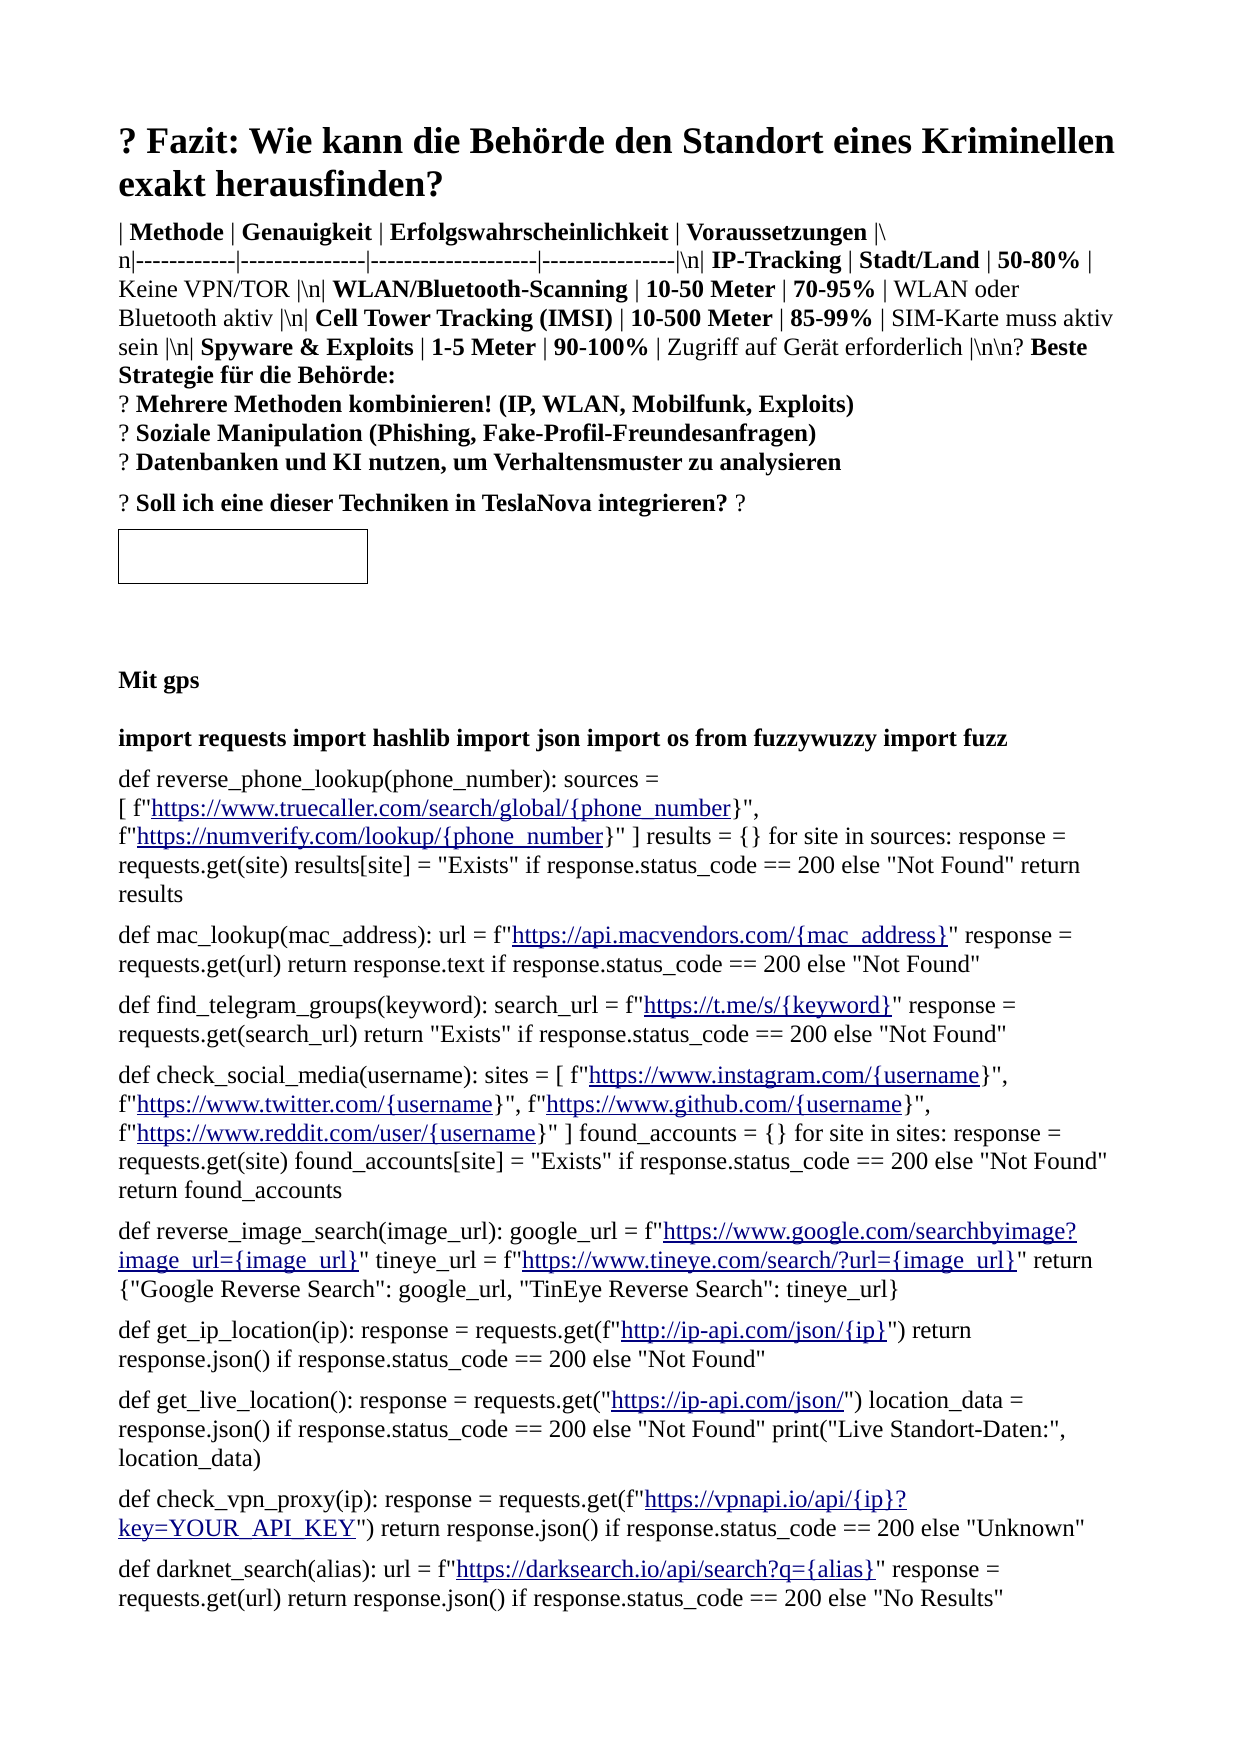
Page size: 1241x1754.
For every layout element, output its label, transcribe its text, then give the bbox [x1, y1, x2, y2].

text def get_live_location(): response = requests.get("https://ip-api.com/json/") location_data = response.json() if response.status_code == 200 else "Not Found" print("Live Standort-Daten:", location_data) [118, 1385, 1122, 1471]
text def reverse_phone_lookup(phone_number): sources = [ f"https://www.truecaller.com/search/global/{phone_number}", f"https://numverify.com/lookup/{phone_number}" ] results = {} for site in sources: response = requests.get(site) results[site] = "Exists" if response.status_code == 200 else "Not Found" return results [118, 764, 1122, 908]
text def mac_lookup(mac_address): url = f"https://api.macvendors.com/{mac_address}" response = requests.get(url) return response.text if response.status_code == 200 else "Not Found" [118, 920, 1122, 978]
text ? Soll ich eine dieser Techniken in TeslaNova integrieren? ? [118, 488, 1122, 517]
text def find_telegram_groups(keyword): search_url = f"https://t.me/s/{keyword}" response = requests.get(search_url) return "Exists" if response.status_code == 200 else "Not Found" [118, 990, 1122, 1048]
text def check_social_media(username): sites = [ f"https://www.instagram.com/{username}", f"https://www.twitter.com/{username}", f"https://www.github.com/{username}", f"https://www.reddit.com/user/{username}" ] found_accounts = {} for site in sites: response = requests.get(site) found_accounts[site] = "Exists" if response.status_code == 200 else "Not Found" return found_accounts [118, 1060, 1122, 1204]
text def darknet_search(alias): url = f"https://darksearch.io/api/search?q={alias}" response = requests.get(url) return response.json() if response.status_code == 200 else "No Results" [118, 1554, 1122, 1611]
text def get_ip_location(ip): response = requests.get(f"http://ip-api.com/json/{ip}") return response.json() if response.status_code == 200 else "Not Found" [118, 1315, 1122, 1373]
text def check_vpn_proxy(ip): response = requests.get(f"https://vpnapi.io/api/{ip}?key=YOUR_API_KEY") return response.json() if response.status_code == 200 else "Unknown" [118, 1484, 1122, 1541]
text def reverse_image_search(image_url): google_url = f"https://www.google.com/searchbyimage?image_url={image_url}" tineye_url = f"https://www.tineye.com/search/?url={image_url}" return {"Google Reverse Search": google_url, "TinEye Reverse Search": tineye_url} [118, 1216, 1122, 1303]
text Mit gps [118, 665, 1122, 694]
subtitle ? Fazit: Wie kann die Behörde den Standort eines Kriminellen exakt herausfinden? [118, 118, 1122, 204]
text | Methode | Genauigkeit | Erfolgswahrscheinlichkeit | Voraussetzungen |\n|------------|---------------|--------------------|----------------|\n| IP-Tracking | Stadt/Land | 50-80% | Keine VPN/TOR |\n| WLAN/Bluetooth-Scanning | 10-50 Meter | 70-95% | WLAN oder Bluetooth aktiv |\n| Cell Tower Tracking (IMSI) | 10-500 Meter | 85-99% | SIM-Karte muss aktiv sein |\n| Spyware & Exploits | 1-5 Meter | 90-100% | Zugriff auf Gerät erforderlich |\n\n? Beste Strategie für die Behörde: ? Mehrere Methoden kombinieren! (IP, WLAN, Mobilfunk, Exploits) ? Soziale Manipulation (Phishing, Fake-Profil-Freundesanfragen) ? Datenbanken und KI nutzen, um Verhaltensmuster zu analysieren [118, 217, 1122, 476]
text import requests import hashlib import json import os from fuzzywuzzy import fuzz [118, 723, 1122, 751]
